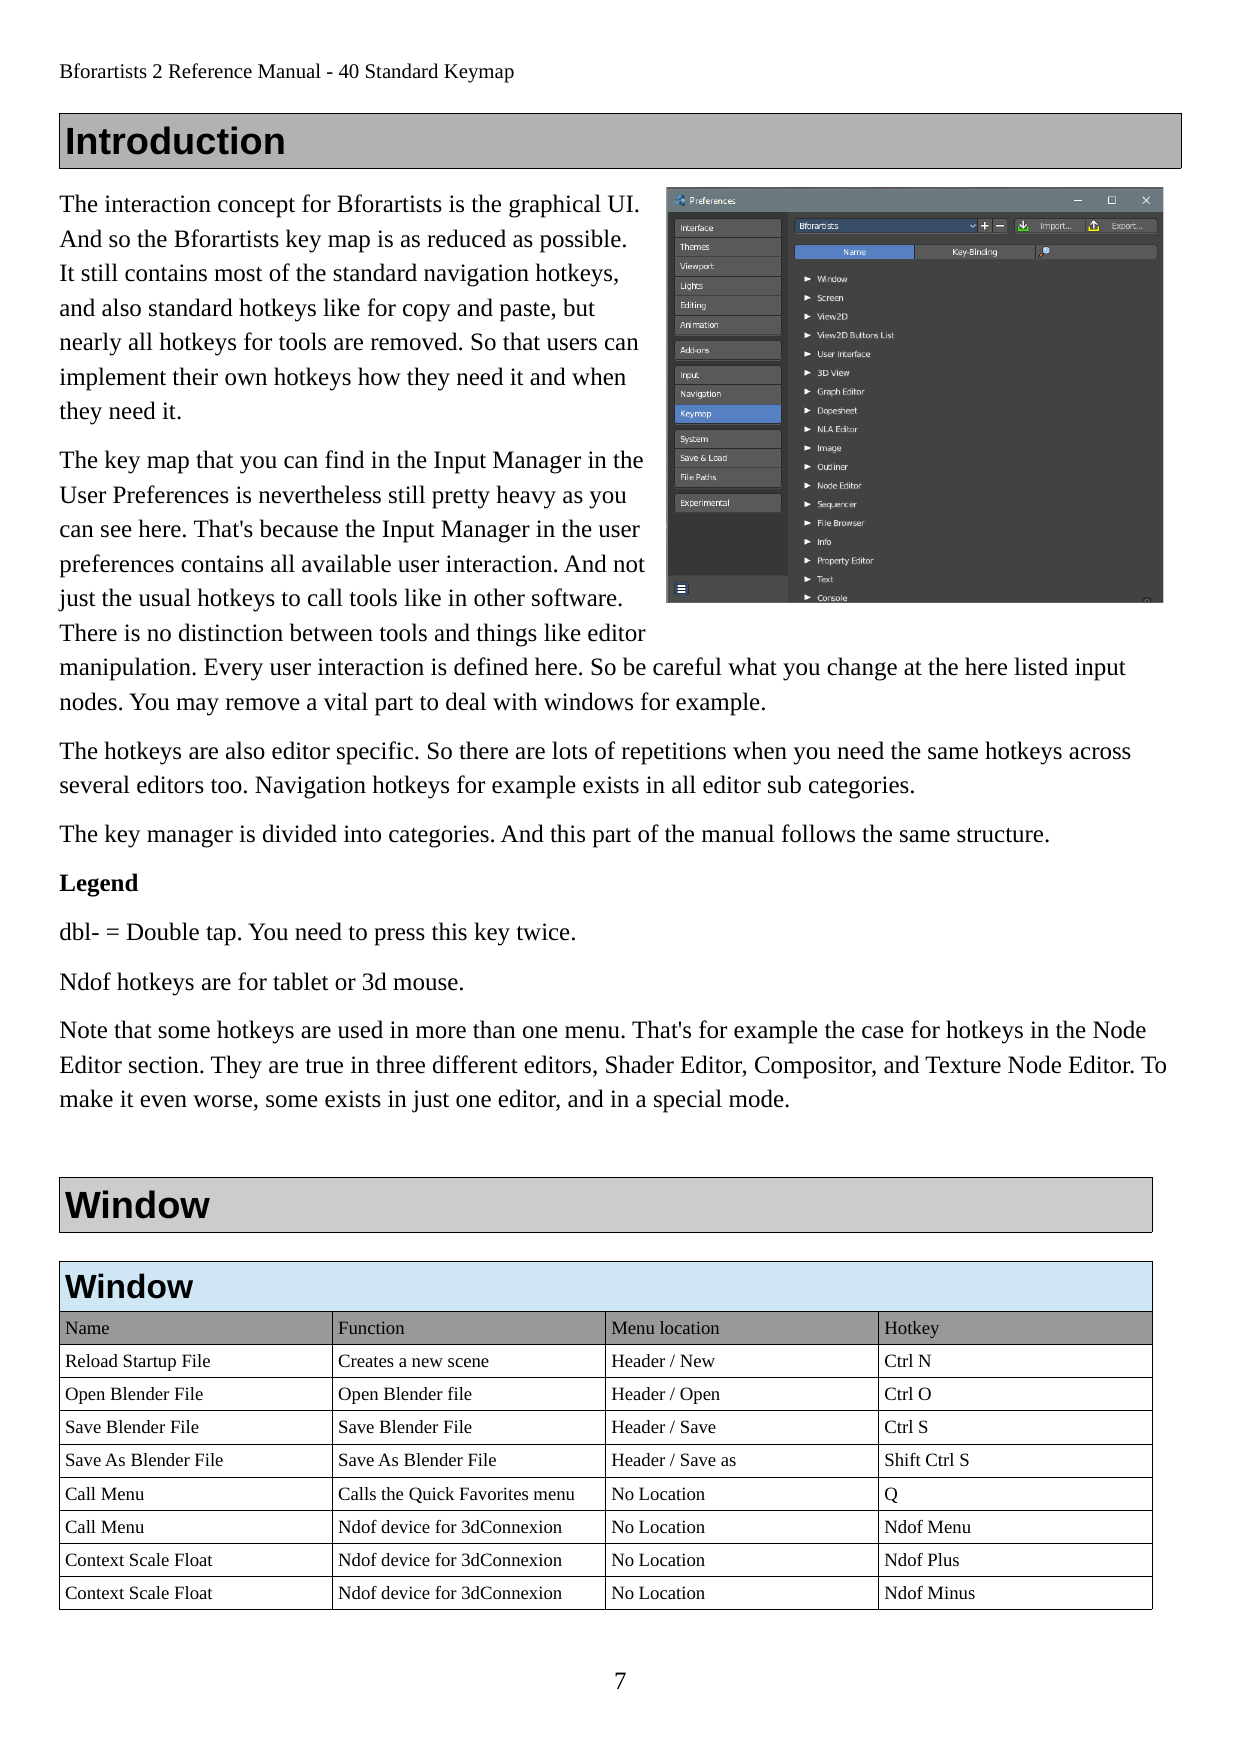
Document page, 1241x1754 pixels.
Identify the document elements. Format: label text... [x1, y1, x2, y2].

text The hotkeys are also editor specific. So there are lots of repetitions when you need the same hotkeys across several editors too. Navigation hotkeys for example exists in all editor sub categories. [59, 736, 1181, 799]
table_cell Call Menu [60, 1511, 332, 1543]
text Ndof hotkeys are for tablet or 3d mouse. [59, 967, 1181, 995]
picture [666, 187, 1164, 603]
table_cell Context Scale Float [60, 1577, 332, 1609]
table_cell Ctrl O [879, 1378, 1152, 1410]
table_cell Save Blender File [60, 1411, 332, 1443]
table_header Window [60, 1178, 1152, 1232]
text Legend [59, 868, 1181, 897]
table_cell Open Blender file [333, 1378, 605, 1410]
table_cell Header / Save as [606, 1445, 878, 1477]
table_cell No Location [606, 1577, 878, 1609]
table_cell No Location [606, 1478, 878, 1510]
table_cell Open Blender File [60, 1378, 332, 1410]
table_cell Header / Save [606, 1411, 878, 1443]
table_cell Reload Startup File [60, 1345, 332, 1377]
table_cell Ndof Plus [879, 1544, 1152, 1576]
table_cell Name [60, 1312, 332, 1344]
table_cell Header / New [606, 1345, 878, 1377]
text The interaction concept for Bforartists is the graphical UI. And so the Bforartists key map is as reduced as possible. It still contains most of the standard navigation hotkeys, and also standard hotkeys like for copy and paste, but nearly all hotkeys for tools are removed. So that users can implement their own hotkeys how they need it and when they need it. [59, 189, 666, 425]
text The key map that you can find in the Input Manager in the User Preferences is nevertheless still pretty heavy as you can see here. That's because the Input Manager in the user preferences contains all available user interaction. And not just the usual hotkeys to call tools like in other software. There is no distinction between tools and things like editor manipulation. Every user interaction is defined here. So be careful what you change at the here listed input nodes. You may remove a vital part to deal with windows for example. [59, 445, 1181, 716]
table_cell Menu location [606, 1312, 878, 1344]
table_cell No Location [606, 1544, 878, 1576]
table_cell Hotkey [879, 1312, 1152, 1344]
table_cell Ctrl S [879, 1411, 1152, 1443]
table_cell Ndof device for 3dConnexion [333, 1544, 605, 1576]
table_cell Ndof device for 3dConnexion [333, 1577, 605, 1609]
table_cell Save As Blender File [333, 1445, 605, 1477]
table_cell Q [879, 1478, 1152, 1510]
table_cell No Location [606, 1511, 878, 1543]
text The key manager is divided into categories. And this part of the manual follows the same structure. [59, 819, 1181, 848]
table_cell Context Scale Float [60, 1544, 332, 1576]
table_cell Function [333, 1312, 605, 1344]
text dbl- = Double tap. You need to press this key twice. [59, 917, 1181, 946]
table_cell Ndof device for 3dConnexion [333, 1511, 605, 1543]
table_cell Shift Ctrl S [879, 1445, 1152, 1477]
table_header Introduction [60, 114, 1181, 168]
table_header Window [60, 1262, 1152, 1311]
table_cell Header / Open [606, 1378, 878, 1410]
table_cell Ndof Minus [879, 1577, 1152, 1609]
table_cell Ctrl N [879, 1345, 1152, 1377]
text Note that some hotkeys are used in more than one menu. That's for example the case for hotkeys in the Node Editor section. They are true in three different editors, Shader Editor, Compositor, and Texture Node Editor. To make it even worse, some exists in just one editor, and in a special mode. [59, 1016, 1181, 1113]
table_cell Save As Blender File [60, 1445, 332, 1477]
table_cell Creates a new scene [333, 1345, 605, 1377]
table_cell Call Menu [60, 1478, 332, 1510]
table_cell Calls the Quick Favorites menu [333, 1478, 605, 1510]
table_cell Ndof Menu [879, 1511, 1152, 1543]
table_cell Save Blender File [333, 1411, 605, 1443]
